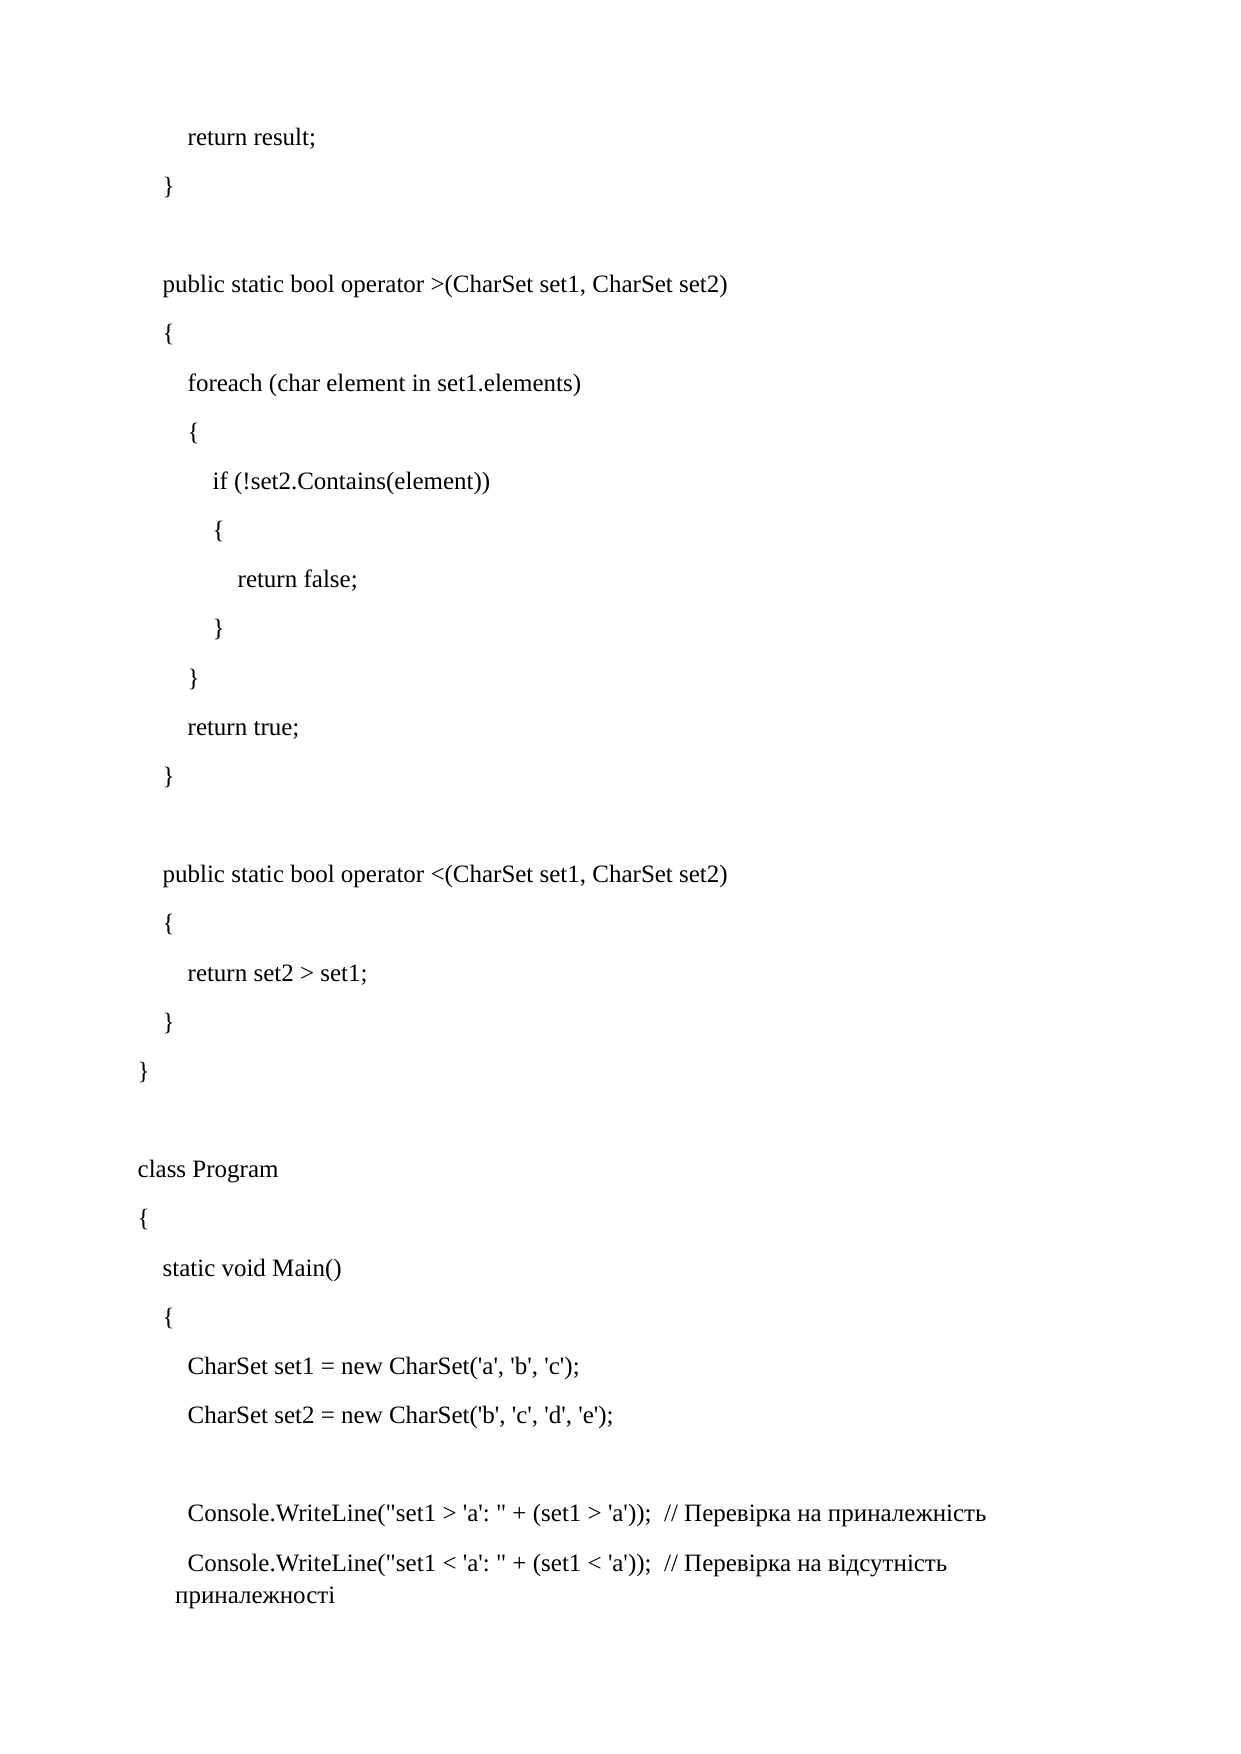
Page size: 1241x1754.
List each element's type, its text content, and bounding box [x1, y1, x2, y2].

text { [137, 511, 1112, 544]
text static void Main() [137, 1249, 1112, 1281]
text if (!set2.Contains(element)) [137, 462, 1112, 495]
text CharSet set1 = new CharSet('a', 'b', 'c'); [137, 1347, 1112, 1380]
text return result; [137, 118, 1112, 151]
text } [137, 610, 1112, 642]
text Console.WriteLine("set1 < 'a': " + (set1 < 'a')); // Перевірка на відсутність приналежності [137, 1544, 1112, 1609]
text } [137, 757, 1112, 790]
text } [137, 659, 1112, 691]
text { [137, 905, 1112, 937]
text { [137, 1200, 1112, 1232]
text } [137, 1052, 1112, 1085]
text } [137, 1003, 1112, 1036]
text CharSet set2 = new CharSet('b', 'c', 'd', 'e'); [137, 1396, 1112, 1429]
text { [137, 413, 1112, 446]
text } [137, 167, 1112, 200]
text class Program [137, 1151, 1112, 1183]
text Console.WriteLine("set1 > 'a': " + (set1 > 'a')); // Перевірка на приналежність [137, 1495, 1112, 1527]
text foreach (char element in set1.elements) [137, 364, 1112, 396]
text return set2 > set1; [137, 954, 1112, 986]
text { [137, 1298, 1112, 1331]
text return false; [137, 561, 1112, 593]
text { [137, 315, 1112, 347]
text public static bool operator <(CharSet set1, CharSet set2) [137, 856, 1112, 888]
text return true; [137, 708, 1112, 741]
text public static bool operator >(CharSet set1, CharSet set2) [137, 266, 1112, 298]
